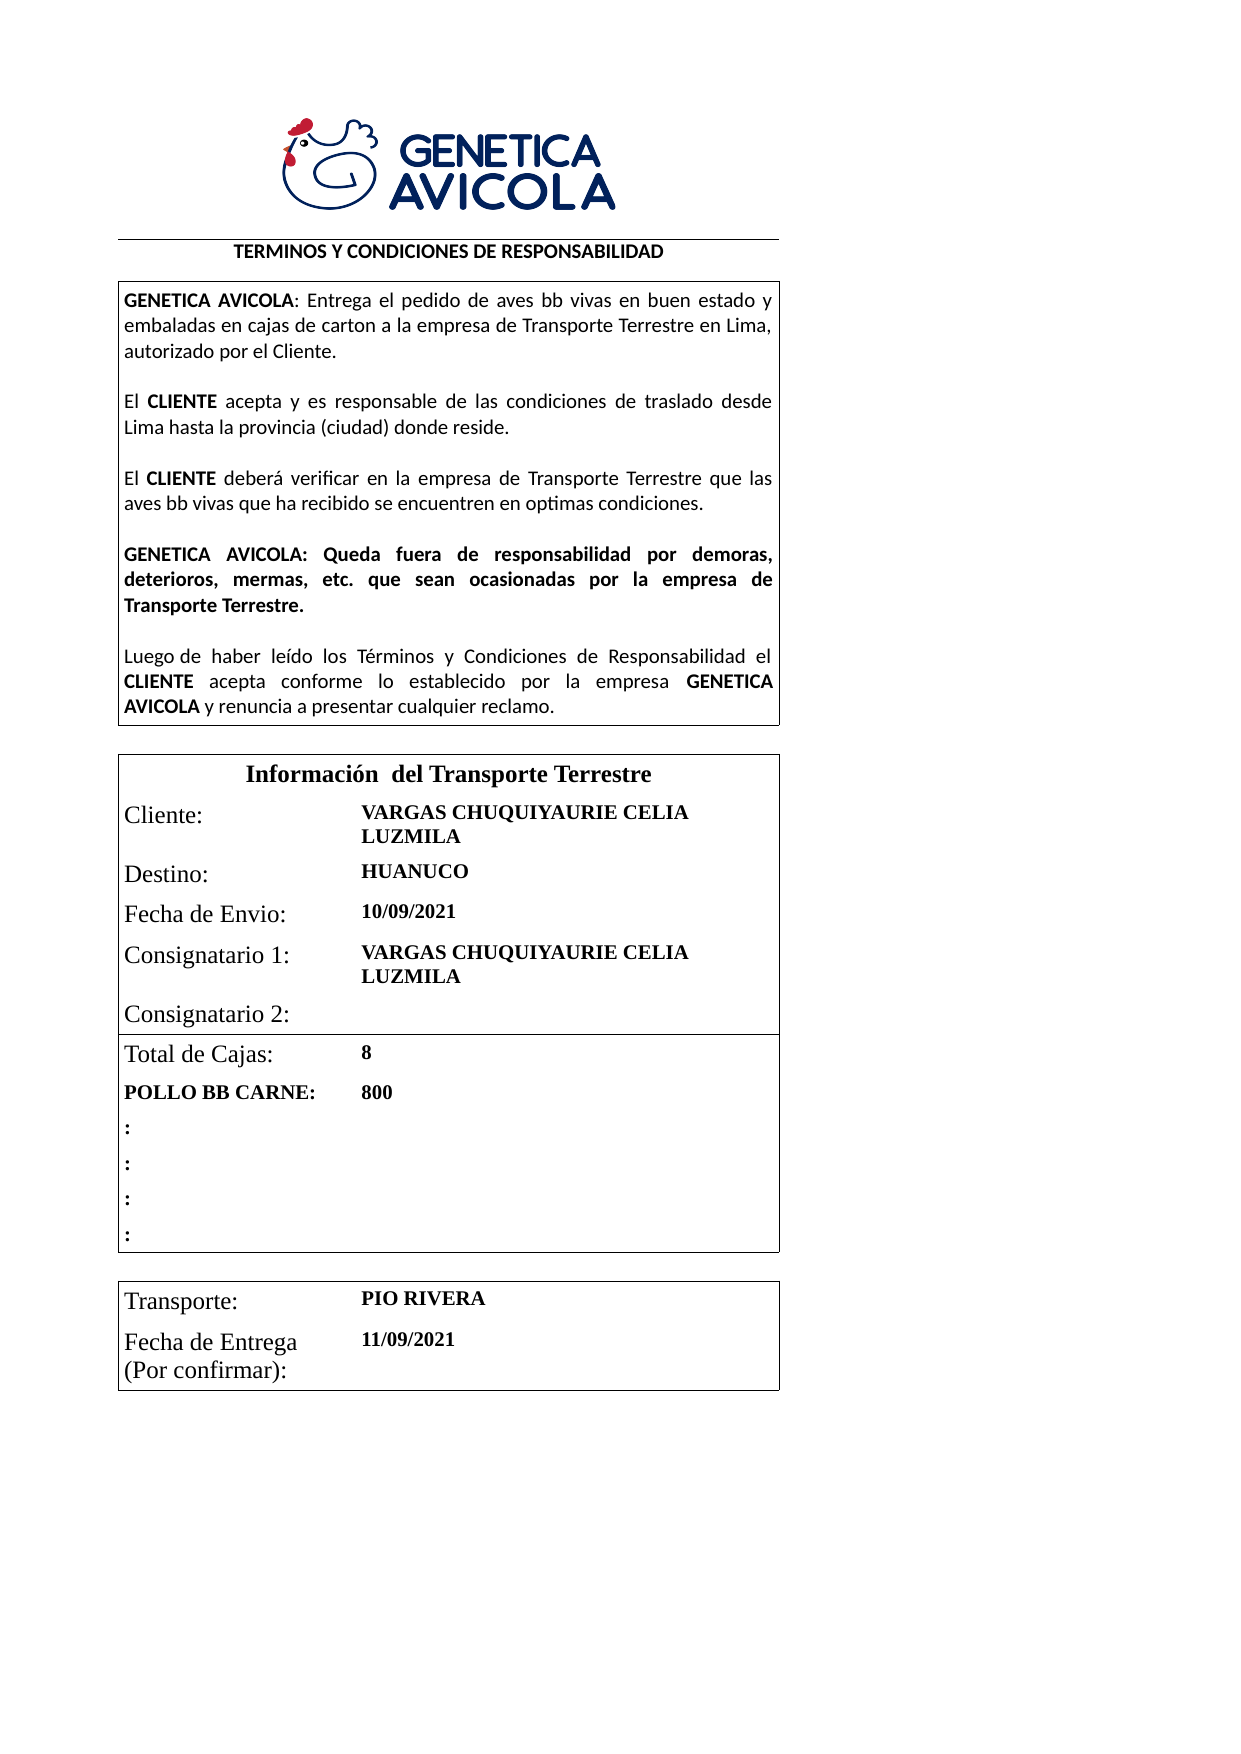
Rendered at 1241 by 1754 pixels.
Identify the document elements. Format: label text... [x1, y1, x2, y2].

table_cell : [119, 1145, 356, 1181]
table_cell Transporte: [119, 1282, 356, 1321]
table_cell Consignatario 2: [119, 994, 356, 1034]
table_cell PIO RIVERA [356, 1282, 779, 1321]
table_cell Destino: [119, 854, 356, 894]
table_cell 800 [356, 1074, 779, 1109]
table_cell [356, 1145, 779, 1181]
table_cell [356, 1110, 779, 1145]
table_cell POLLO BB CARNE: [119, 1074, 356, 1109]
table_cell [118, 1253, 356, 1281]
table_cell VARGAS CHUQUIYAURIE CELIA LUZMILA [356, 794, 779, 853]
table_cell 8 [356, 1035, 779, 1074]
table_cell VARGAS CHUQUIYAURIE CELIA LUZMILA [356, 934, 779, 993]
picture [282, 118, 616, 210]
table_header TERMINOS Y CONDICIONES DE RESPONSABILIDAD [118, 240, 779, 281]
table_header Información del Transporte Terrestre [119, 755, 779, 794]
table_cell HUANUCO [356, 854, 779, 894]
table_cell [356, 1253, 779, 1281]
table_cell : [119, 1216, 356, 1252]
table_cell Fecha de Entrega (Por confirmar): [119, 1321, 356, 1390]
table_cell [356, 1216, 779, 1252]
table_cell : [119, 1110, 356, 1145]
table_cell 10/09/2021 [356, 894, 779, 934]
table_cell Consignatario 1: [119, 934, 356, 993]
table_cell [356, 1181, 779, 1216]
table_cell Total de Cajas: [119, 1035, 356, 1074]
table_cell 11/09/2021 [356, 1321, 779, 1390]
table_cell GENETICA AVICOLA: Entrega el pedido de aves bb vivas en buen estado y embaladas en cajas de carton a la empresa de Transporte Terrestre en Lima, autorizado por el Cliente. El CLIENTE acepta y es responsable de las condiciones de traslado desde Lima hasta la provincia (ciudad) donde reside. El CLIENTE deberá verificar en la empresa de Transporte Terrestre que las aves bb vivas que ha recibido se encuentren en optimas condiciones. GENETICA AVICOLA: Queda fuera de responsabilidad por demoras, deterioros, mermas, etc. que sean ocasionadas por la empresa de Transporte Terrestre. Luego de haber leído los Términos y Condiciones de Responsabilidad el CLIENTE acepta conforme lo establecido por la empresa GENETICA AVICOLA y renuncia a presentar cualquier reclamo. [119, 282, 779, 725]
table_cell Cliente: [119, 794, 356, 853]
table_cell [356, 994, 779, 1034]
table_cell : [119, 1181, 356, 1216]
table_cell Fecha de Envio: [119, 894, 356, 934]
